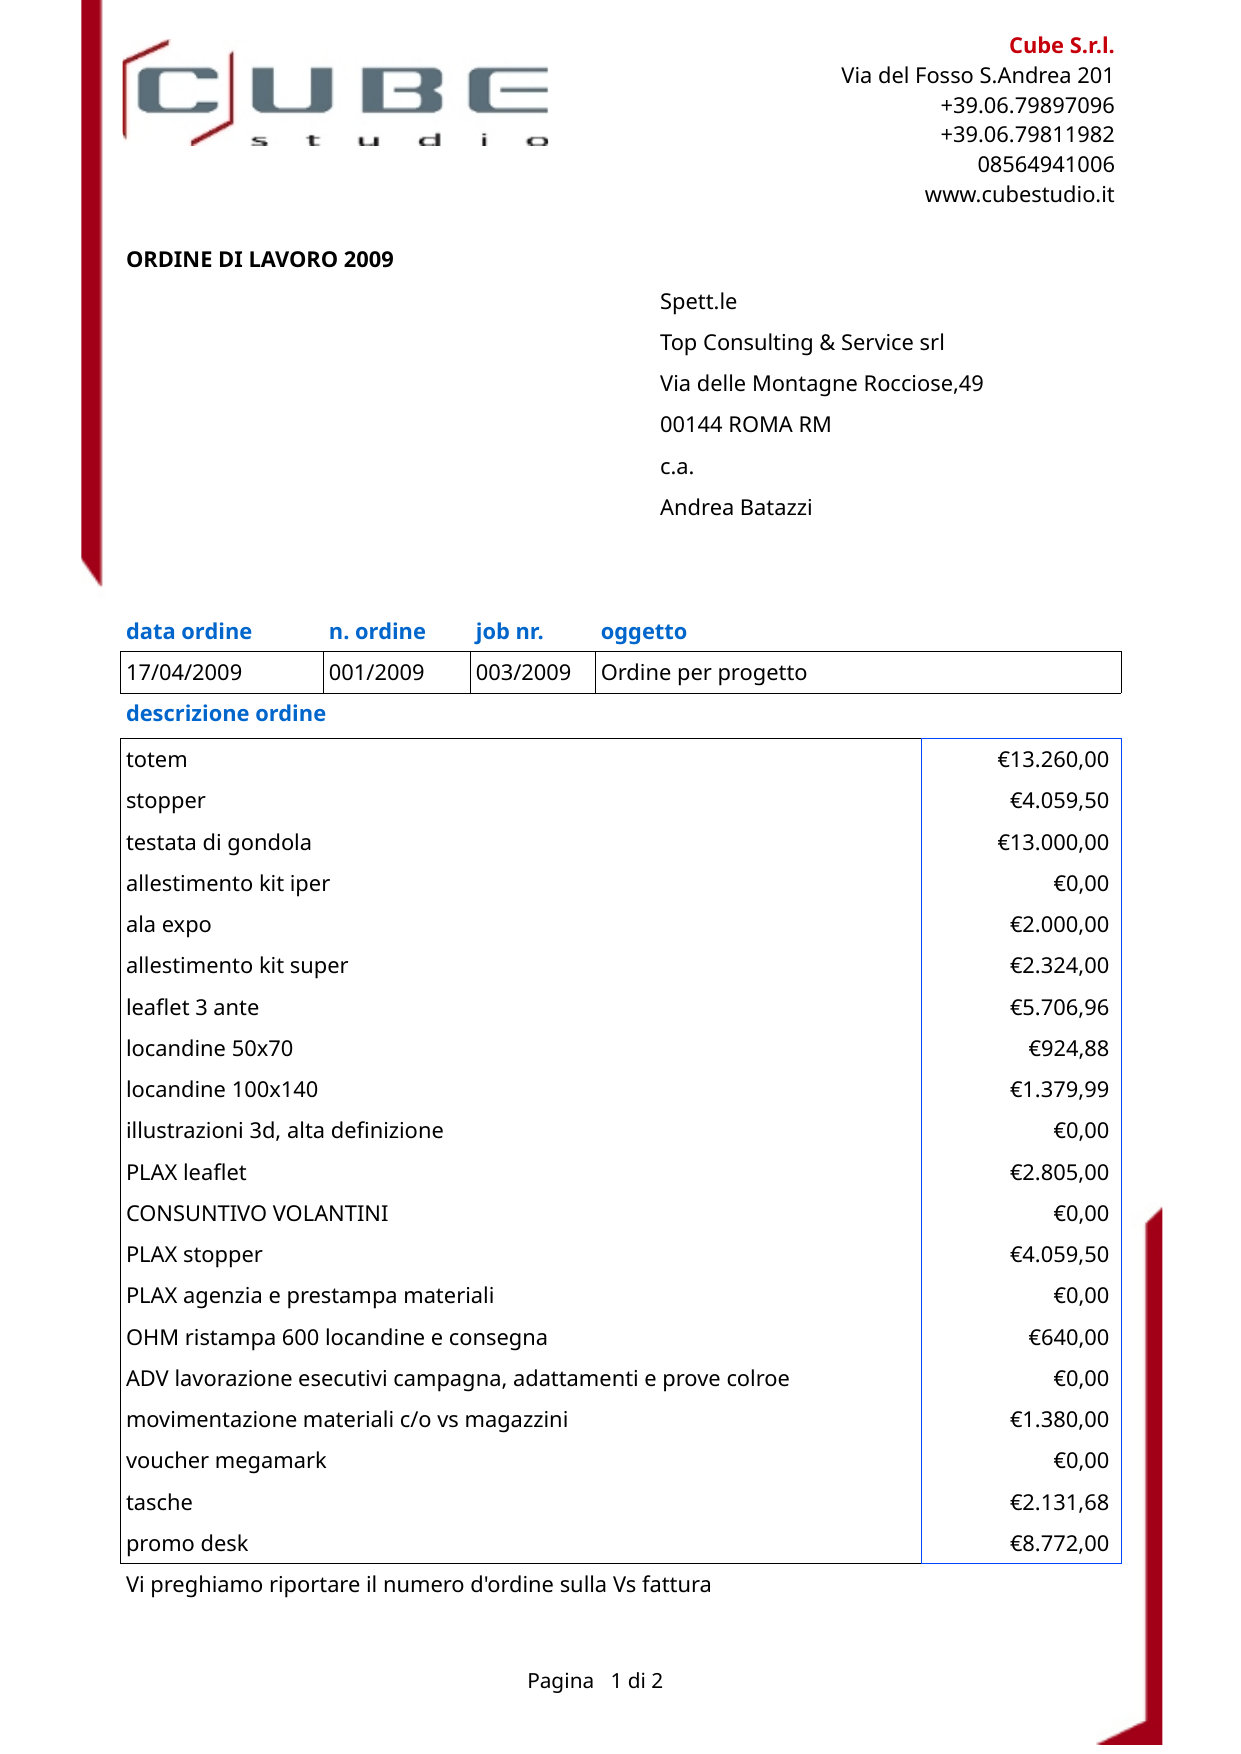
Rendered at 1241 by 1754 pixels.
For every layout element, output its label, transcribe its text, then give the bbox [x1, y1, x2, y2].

table_cell locandine 100x140 [121, 1068, 921, 1109]
table_cell [637, 404, 654, 445]
table_cell €4.059,50 [922, 780, 1121, 821]
table_cell €0,00 [922, 1110, 1121, 1151]
table_cell locandine 50x70 [121, 1027, 921, 1068]
table_header ORDINE DI LAVORO 2009 [120, 239, 595, 280]
table_cell [470, 321, 595, 362]
table_cell [637, 321, 654, 362]
table_cell €1.380,00 [922, 1398, 1095, 1439]
table_cell movimentazione materiali c/o vs magazzini [121, 1398, 921, 1439]
table_cell illustrazioni 3d, alta definizione [121, 1110, 921, 1151]
picture [81, 0, 107, 599]
table_cell [120, 486, 323, 527]
table_cell 00144 ROMA RM [654, 404, 1121, 445]
table_cell stopper [121, 780, 921, 821]
table_cell [323, 363, 470, 404]
table_cell [595, 280, 637, 321]
table_cell [921, 528, 1121, 569]
table_cell Via delle Montagne Rocciose,49 [654, 363, 1121, 404]
table_cell €4.059,50 [922, 1233, 1095, 1274]
table_cell Ordine per progetto [596, 652, 1121, 693]
table_cell descrizione ordine [120, 694, 921, 738]
table_cell [921, 694, 1121, 738]
table_cell ala expo [121, 903, 921, 944]
table_header [637, 239, 654, 280]
table_cell [323, 486, 470, 527]
table_cell leaflet 3 ante [121, 986, 921, 1027]
table_cell PLAX agenzia e prestampa materiali [121, 1275, 921, 1316]
table_cell €0,00 [922, 1440, 1095, 1481]
table_cell [323, 321, 470, 362]
table_cell 001/2009 [324, 652, 470, 693]
table_cell tasche [121, 1481, 921, 1522]
table_cell 17/04/2009 [121, 652, 323, 693]
table_cell Andrea Batazzi [654, 486, 1121, 527]
table_cell allestimento kit iper [121, 862, 921, 903]
table_cell [595, 486, 637, 527]
table_cell €8.772,00 [922, 1522, 1095, 1563]
table_cell [470, 363, 595, 404]
table_cell [654, 528, 921, 569]
table_header €13.260,00 [922, 739, 1121, 779]
table_cell [120, 569, 323, 610]
table_header [595, 239, 637, 280]
table_header [654, 239, 921, 280]
table_cell €1.379,99 [922, 1068, 1121, 1109]
table_cell [470, 445, 595, 486]
table_cell €2.000,00 [922, 903, 1121, 944]
table_cell [595, 363, 637, 404]
table_cell [595, 569, 637, 610]
picture [122, 39, 549, 146]
table_cell [120, 445, 323, 486]
table_cell c.a. [654, 445, 921, 486]
table_cell [637, 569, 654, 610]
table_cell [323, 528, 470, 569]
table_cell [654, 569, 921, 610]
table_cell [323, 445, 470, 486]
table_cell [323, 404, 470, 445]
table_cell [470, 569, 595, 610]
table_cell job nr. [470, 610, 595, 651]
table_cell allestimento kit super [121, 945, 921, 986]
table_cell [323, 280, 470, 321]
table_cell [120, 528, 323, 569]
table_cell €2.131,68 [922, 1481, 1095, 1522]
table_cell oggetto [595, 610, 1121, 651]
table_cell €5.706,96 [922, 986, 1121, 1027]
table_cell OHM ristampa 600 locandine e consegna [121, 1316, 921, 1357]
table_cell €0,00 [922, 1357, 1095, 1398]
table_cell [120, 280, 323, 321]
table_cell n. ordine [323, 610, 470, 651]
table_cell testata di gondola [121, 821, 921, 862]
table_cell CONSUNTIVO VOLANTINI [121, 1192, 921, 1233]
table_cell promo desk [121, 1522, 921, 1563]
table_header totem [121, 739, 921, 779]
table_cell ADV lavorazione esecutivi campagna, adattamenti e prove colroe [121, 1357, 921, 1398]
table_cell [921, 445, 1121, 486]
table_cell €13.000,00 [922, 821, 1121, 862]
table_cell [323, 569, 470, 610]
table_cell [637, 528, 654, 569]
table_cell Top Consulting & Service srl [654, 321, 1121, 362]
table_cell [595, 528, 637, 569]
table_cell [595, 321, 637, 362]
table_cell [120, 321, 323, 362]
table_cell PLAX leaflet [121, 1151, 921, 1192]
table_cell [470, 280, 595, 321]
table_cell €0,00 [922, 862, 1121, 903]
picture [1095, 1202, 1121, 1563]
table_cell Spett.le [654, 280, 921, 321]
table_cell [637, 445, 654, 486]
table_cell [595, 404, 637, 445]
table_cell [470, 404, 595, 445]
table_cell PLAX stopper [121, 1233, 921, 1274]
table_cell [921, 1564, 1095, 1605]
table_cell [595, 445, 637, 486]
table_cell [921, 569, 1121, 610]
table_cell voucher megamark [121, 1440, 921, 1481]
table_cell €640,00 [922, 1316, 1095, 1357]
table_cell [470, 486, 595, 527]
table_cell data ordine [120, 610, 323, 651]
picture [1095, 1202, 1163, 1745]
table_cell €0,00 [922, 1275, 1095, 1316]
table_cell [120, 404, 323, 445]
table_cell Vi preghiamo riportare il numero d'ordine sulla Vs fattura [120, 1564, 921, 1605]
table_cell €2.805,00 [922, 1151, 1121, 1192]
table_cell [637, 280, 654, 321]
table_cell €924,88 [922, 1027, 1121, 1068]
table_cell €2.324,00 [922, 945, 1121, 986]
table_cell [921, 280, 1121, 321]
table_cell [120, 363, 323, 404]
table_cell [637, 486, 654, 527]
table_cell 003/2009 [471, 652, 595, 693]
table_cell [470, 528, 595, 569]
table_cell €0,00 [922, 1192, 1121, 1233]
table_header [921, 239, 1121, 280]
table_cell [637, 363, 654, 404]
